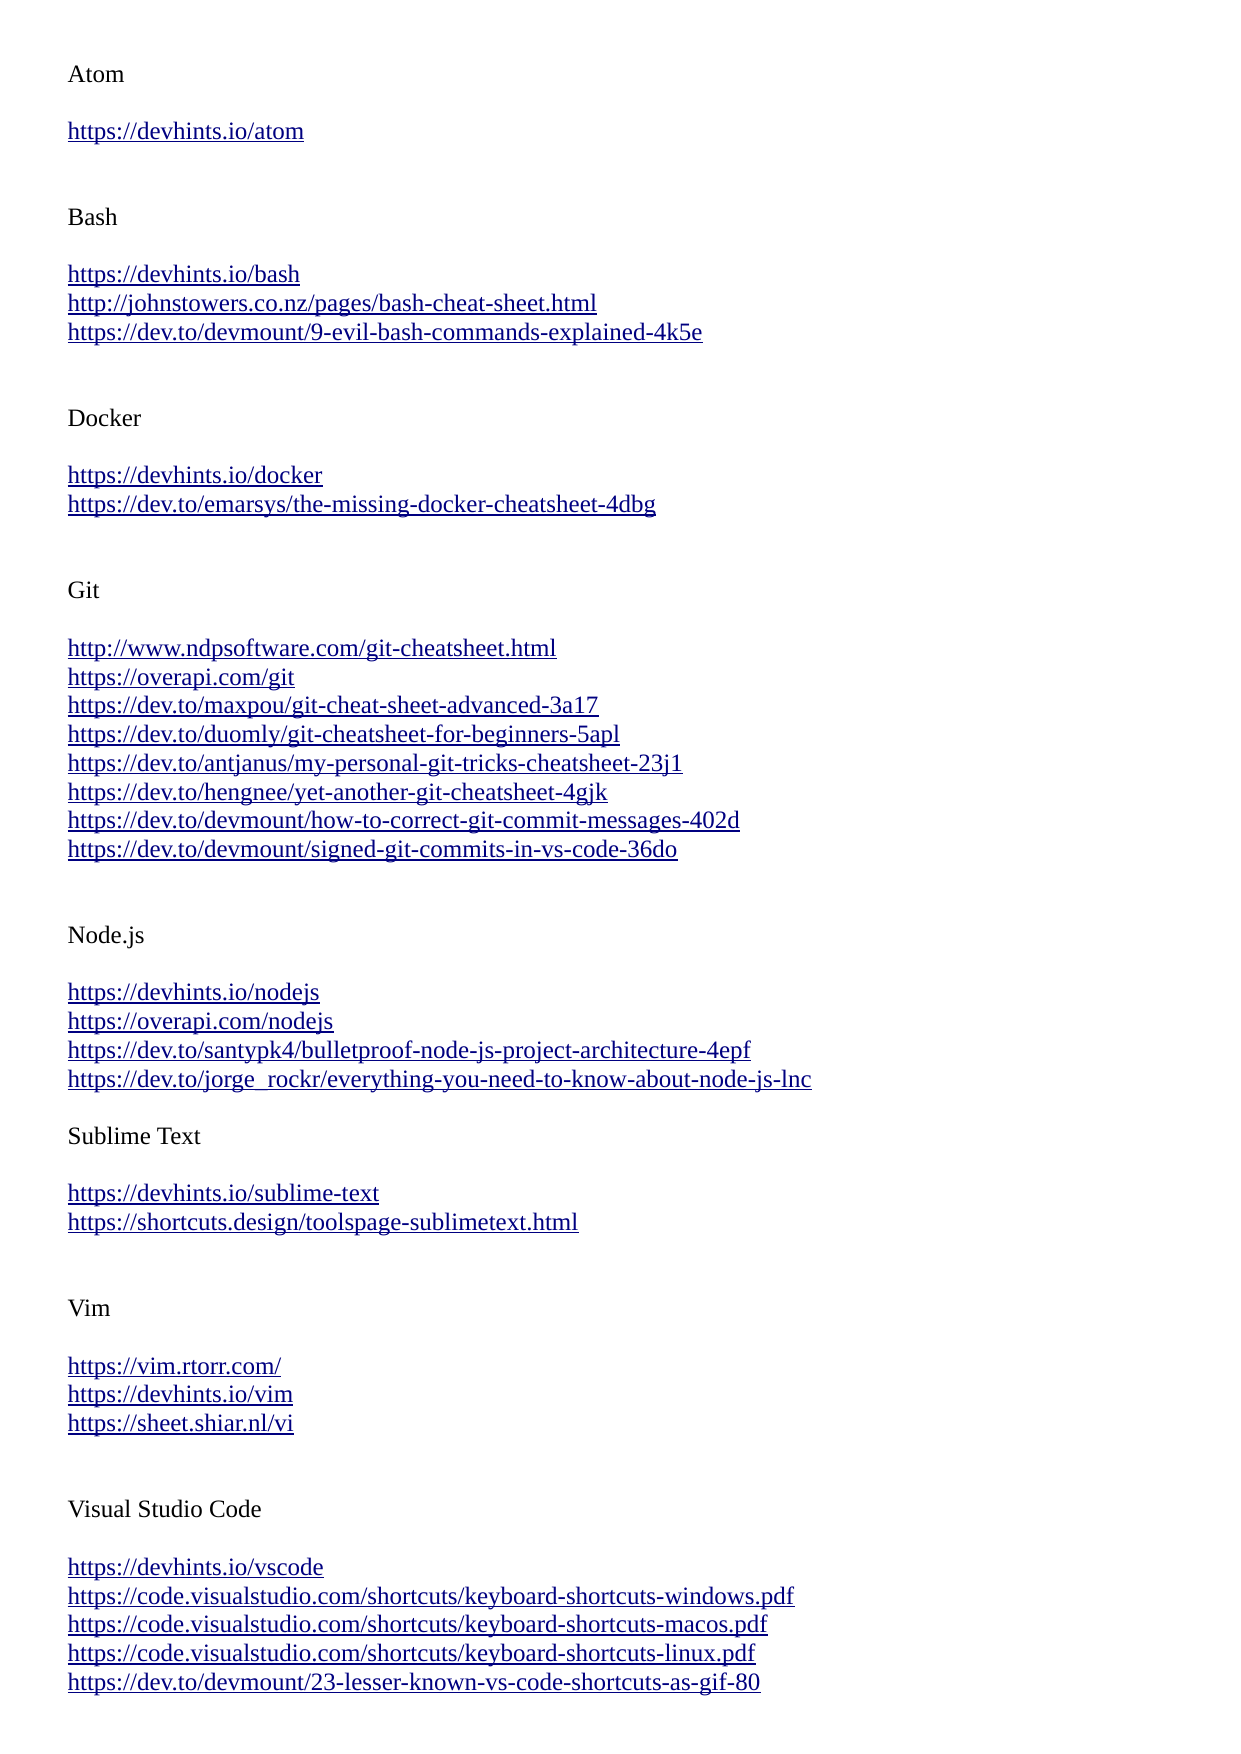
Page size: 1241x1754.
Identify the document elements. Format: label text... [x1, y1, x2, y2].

text https://devhints.io/atom [67, 116, 1211, 144]
text Atom [67, 59, 1211, 87]
text Git [67, 575, 1211, 604]
text https://devhints.io/docker https://dev.to/emarsys/the-missing-docker-cheatsheet-4dbg [67, 460, 1211, 518]
text https://vim.rtorr.com/ https://devhints.io/vim https://sheet.shiar.nl/vi [67, 1351, 1211, 1437]
text Bash [67, 202, 1211, 231]
text https://devhints.io/sublime-text https://shortcuts.design/toolspage-sublimetext.html [67, 1178, 1211, 1236]
text https://devhints.io/bash http://johnstowers.co.nz/pages/bash-cheat-sheet.html https://dev.to/devmount/9-evil-bash-commands-explained-4k5e [67, 259, 1211, 346]
text Docker [67, 403, 1211, 432]
text http://www.ndpsoftware.com/git-cheatsheet.html https://overapi.com/git https://dev.to/maxpou/git-cheat-sheet-advanced-3a17 https://dev.to/duomly/git-cheatsheet-for-beginners-5apl https://dev.to/antjanus/my-personal-git-tricks-cheatsheet-23j1 https://dev.to/hengnee/yet-another-git-cheatsheet-4gjk https://dev.to/devmount/how-to-correct-git-commit-messages-402d https://dev.to/devmount/signed-git-commits-in-vs-code-36do [67, 633, 1211, 863]
text Sublime Text [67, 1121, 1211, 1150]
text Visual Studio Code [67, 1494, 1211, 1523]
text Node.js [67, 920, 1211, 949]
text Vim [67, 1293, 1211, 1322]
text https://devhints.io/vscode https://code.visualstudio.com/shortcuts/keyboard-shortcuts-windows.pdf https://code.visualstudio.com/shortcuts/keyboard-shortcuts-macos.pdf https://code.visualstudio.com/shortcuts/keyboard-shortcuts-linux.pdf https://dev.to/devmount/23-lesser-known-vs-code-shortcuts-as-gif-80 [67, 1552, 1211, 1696]
text https://devhints.io/nodejs https://overapi.com/nodejs https://dev.to/santypk4/bulletproof-node-js-project-architecture-4epf https://dev.to/jorge_rockr/everything-you-need-to-know-about-node-js-lnc [67, 977, 1211, 1092]
